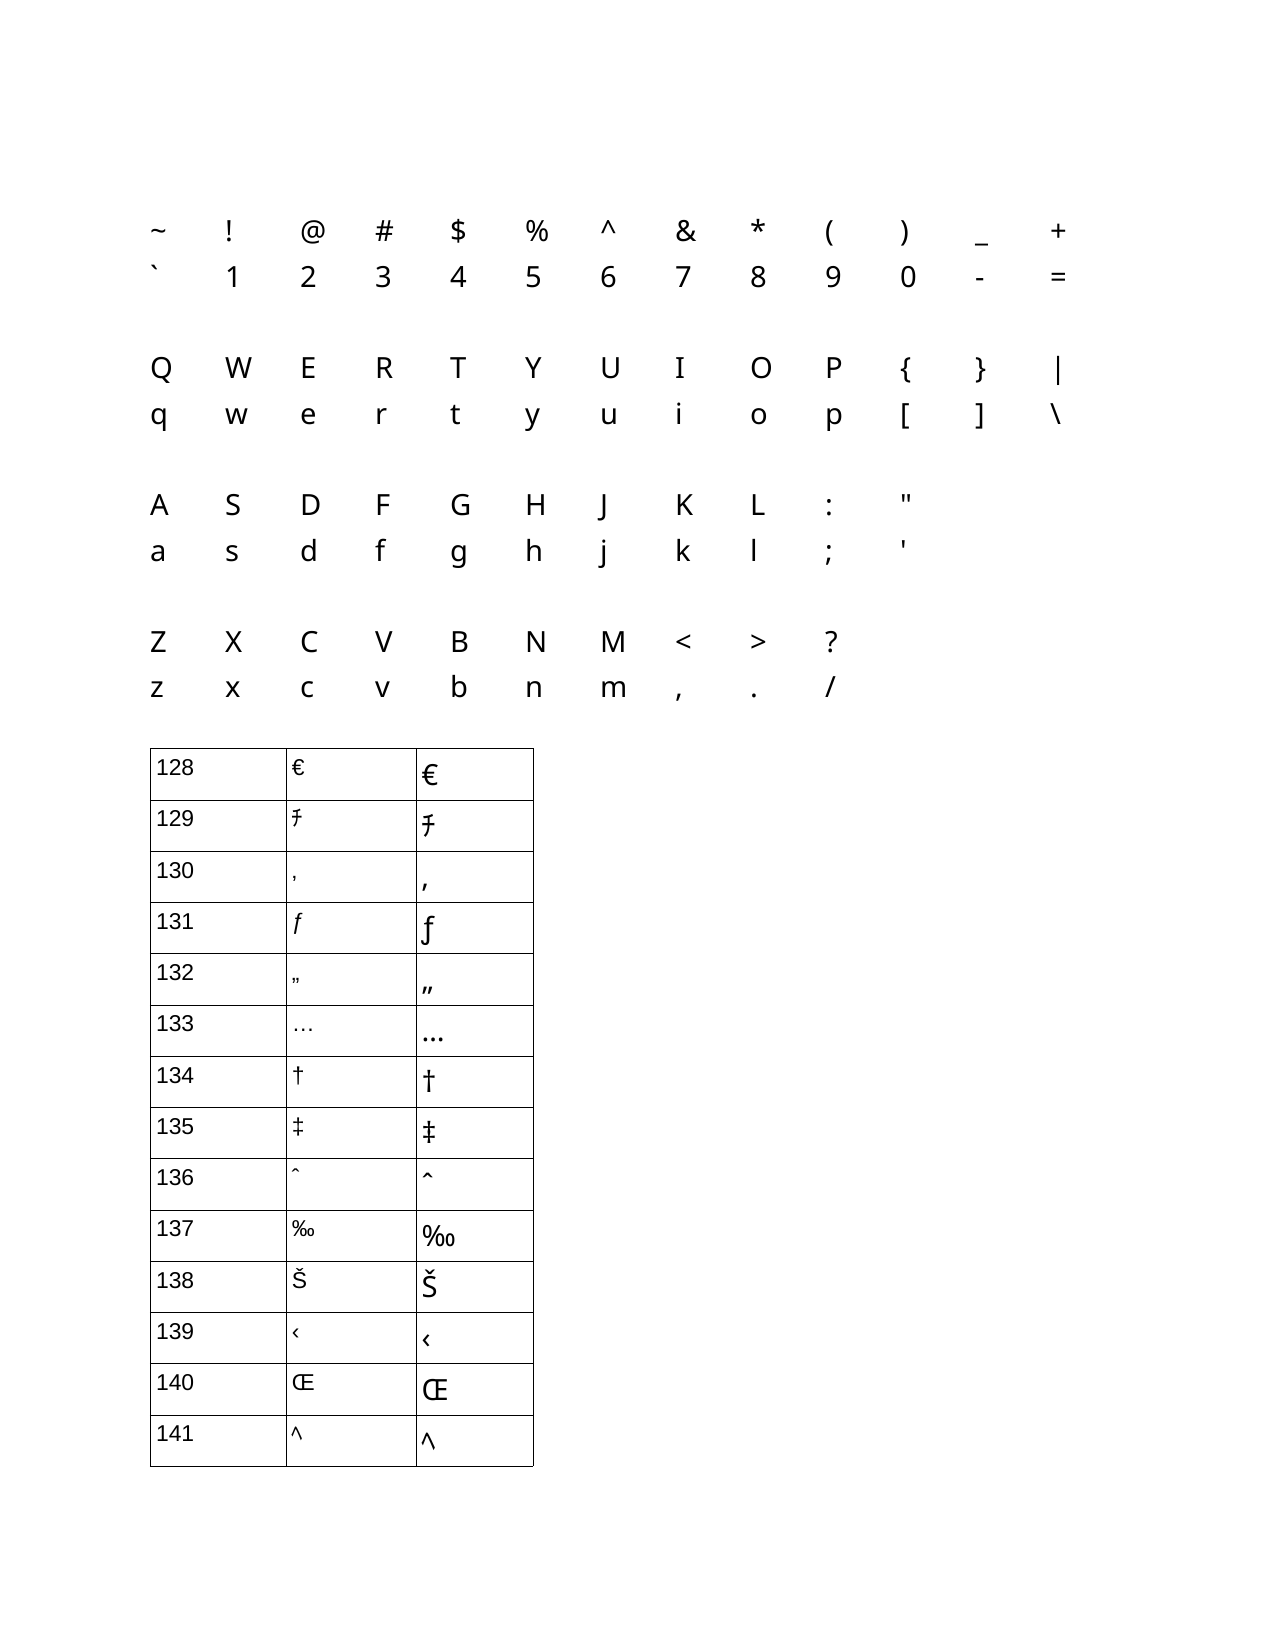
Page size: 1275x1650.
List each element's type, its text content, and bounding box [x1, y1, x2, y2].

table_cell ‡ [287, 1108, 416, 1158]
table_header € [417, 749, 533, 799]
table_cell 138 [151, 1262, 286, 1312]
table_cell † [287, 1057, 416, 1107]
table_cell 133 [151, 1006, 286, 1056]
text q w e r t y u i o p [ ] \ [150, 393, 1125, 433]
table_header € [287, 749, 416, 799]
table_cell ˆ [417, 1159, 533, 1209]
table_cell Š [287, 1262, 416, 1312]
table_cell ﾍ [417, 1416, 533, 1466]
table_cell ‰ [287, 1211, 416, 1261]
table_cell ‚ [287, 852, 416, 902]
table_cell … [417, 1006, 533, 1056]
table_cell 130 [151, 852, 286, 902]
table_cell ﾍ [287, 1416, 416, 1466]
table_cell Œ [417, 1364, 533, 1414]
table_cell 134 [151, 1057, 286, 1107]
text A S D F G H J K L : " [150, 484, 1125, 524]
table_cell † [417, 1057, 533, 1107]
table_cell 132 [151, 954, 286, 1004]
table_cell ‹ [417, 1313, 533, 1363]
table_cell ﾁ [417, 801, 533, 851]
table_cell 136 [151, 1159, 286, 1209]
table_cell Š [417, 1262, 533, 1312]
table_cell ƒ [417, 903, 533, 953]
table_cell 129 [151, 801, 286, 851]
table_header 128 [151, 749, 286, 799]
text ` 1 2 3 4 5 6 7 8 9 0 - = [150, 256, 1125, 296]
text ~ ! @ # $ % ^ & * ( ) _ + [150, 210, 1125, 250]
table_cell ‡ [417, 1108, 533, 1158]
text Z X C V B N M < > ? [150, 621, 1125, 661]
table_cell 131 [151, 903, 286, 953]
table_cell „ [417, 954, 533, 1004]
text a s d f g h j k l ; ' [150, 530, 1125, 569]
table_cell ‚ [417, 852, 533, 902]
table_cell ‰ [417, 1211, 533, 1261]
table_cell 135 [151, 1108, 286, 1158]
table_cell Œ [287, 1364, 416, 1414]
table_cell 139 [151, 1313, 286, 1363]
text Q W E R T Y U I O P { } | [150, 347, 1125, 387]
table_cell ﾁ [287, 801, 416, 851]
table_cell 140 [151, 1364, 286, 1414]
table_cell ˆ [287, 1159, 416, 1209]
table_cell … [287, 1006, 416, 1056]
text z x c v b n m , . / [150, 667, 1125, 706]
table_cell „ [287, 954, 416, 1004]
table_cell 137 [151, 1211, 286, 1261]
table_cell ƒ [287, 903, 416, 953]
table_cell 141 [151, 1416, 286, 1466]
table_cell ‹ [287, 1313, 416, 1363]
